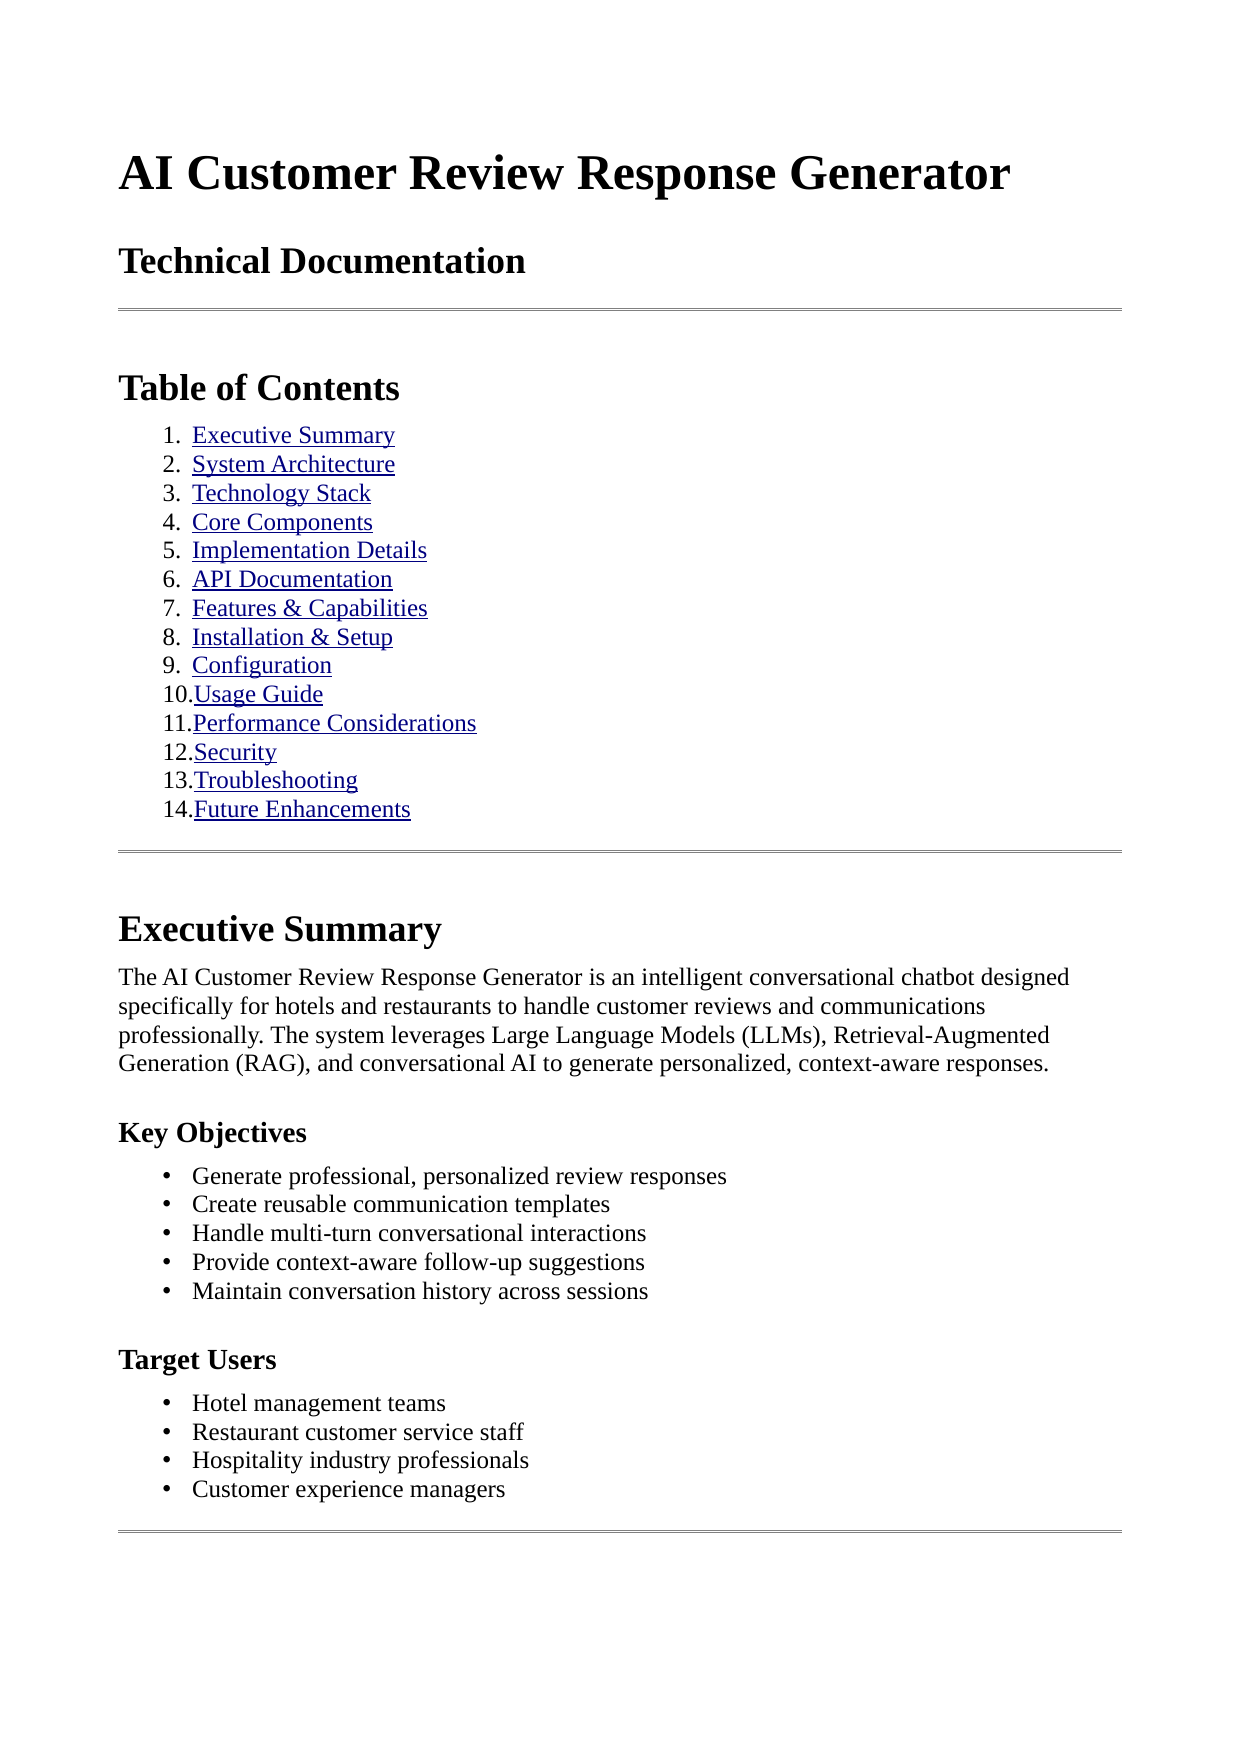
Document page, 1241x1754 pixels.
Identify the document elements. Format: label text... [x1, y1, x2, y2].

subtitle Table of Contents [118, 365, 1122, 408]
list Configuration [162, 651, 1122, 679]
list Hotel management teams [162, 1388, 1122, 1417]
list Security [162, 737, 1122, 766]
list Performance Considerations [162, 708, 1122, 737]
list Create reusable communication templates [162, 1189, 1122, 1218]
list Provide context-aware follow-up suggestions [162, 1247, 1122, 1276]
list Core Components [162, 507, 1122, 536]
list API Documentation [162, 564, 1122, 593]
list Customer experience managers [162, 1474, 1122, 1503]
subtitle AI Customer Review Response Generator [118, 143, 1122, 201]
text The AI Customer Review Response Generator is an intelligent conversational chatbot designed specifically for hotels and restaurants to handle customer reviews and communications professionally. The system leverages Large Language Models (LLMs), Retrieval-Augmented Generation (RAG), and conversational AI to generate personalized, context-aware responses. [118, 962, 1122, 1077]
list Usage Guide [162, 679, 1122, 708]
subtitle Technical Documentation [118, 238, 1122, 281]
list Generate professional, personalized review responses [162, 1161, 1122, 1189]
list Restaurant customer service staff [162, 1417, 1122, 1446]
list System Architecture [162, 449, 1122, 478]
list Features & Capabilities [162, 593, 1122, 622]
list Implementation Details [162, 536, 1122, 564]
list Troubleshooting [162, 766, 1122, 794]
subtitle Executive Summary [118, 907, 1122, 950]
list Executive Summary [162, 421, 1122, 449]
list Installation & Setup [162, 622, 1122, 651]
subtitle Key Objectives [118, 1115, 1122, 1148]
subtitle Target Users [118, 1342, 1122, 1376]
list Maintain conversation history across sessions [162, 1276, 1122, 1304]
list Technology Stack [162, 478, 1122, 507]
list Future Enhancements [162, 794, 1122, 823]
list Handle multi-turn conversational interactions [162, 1218, 1122, 1247]
list Hospitality industry professionals [162, 1446, 1122, 1474]
